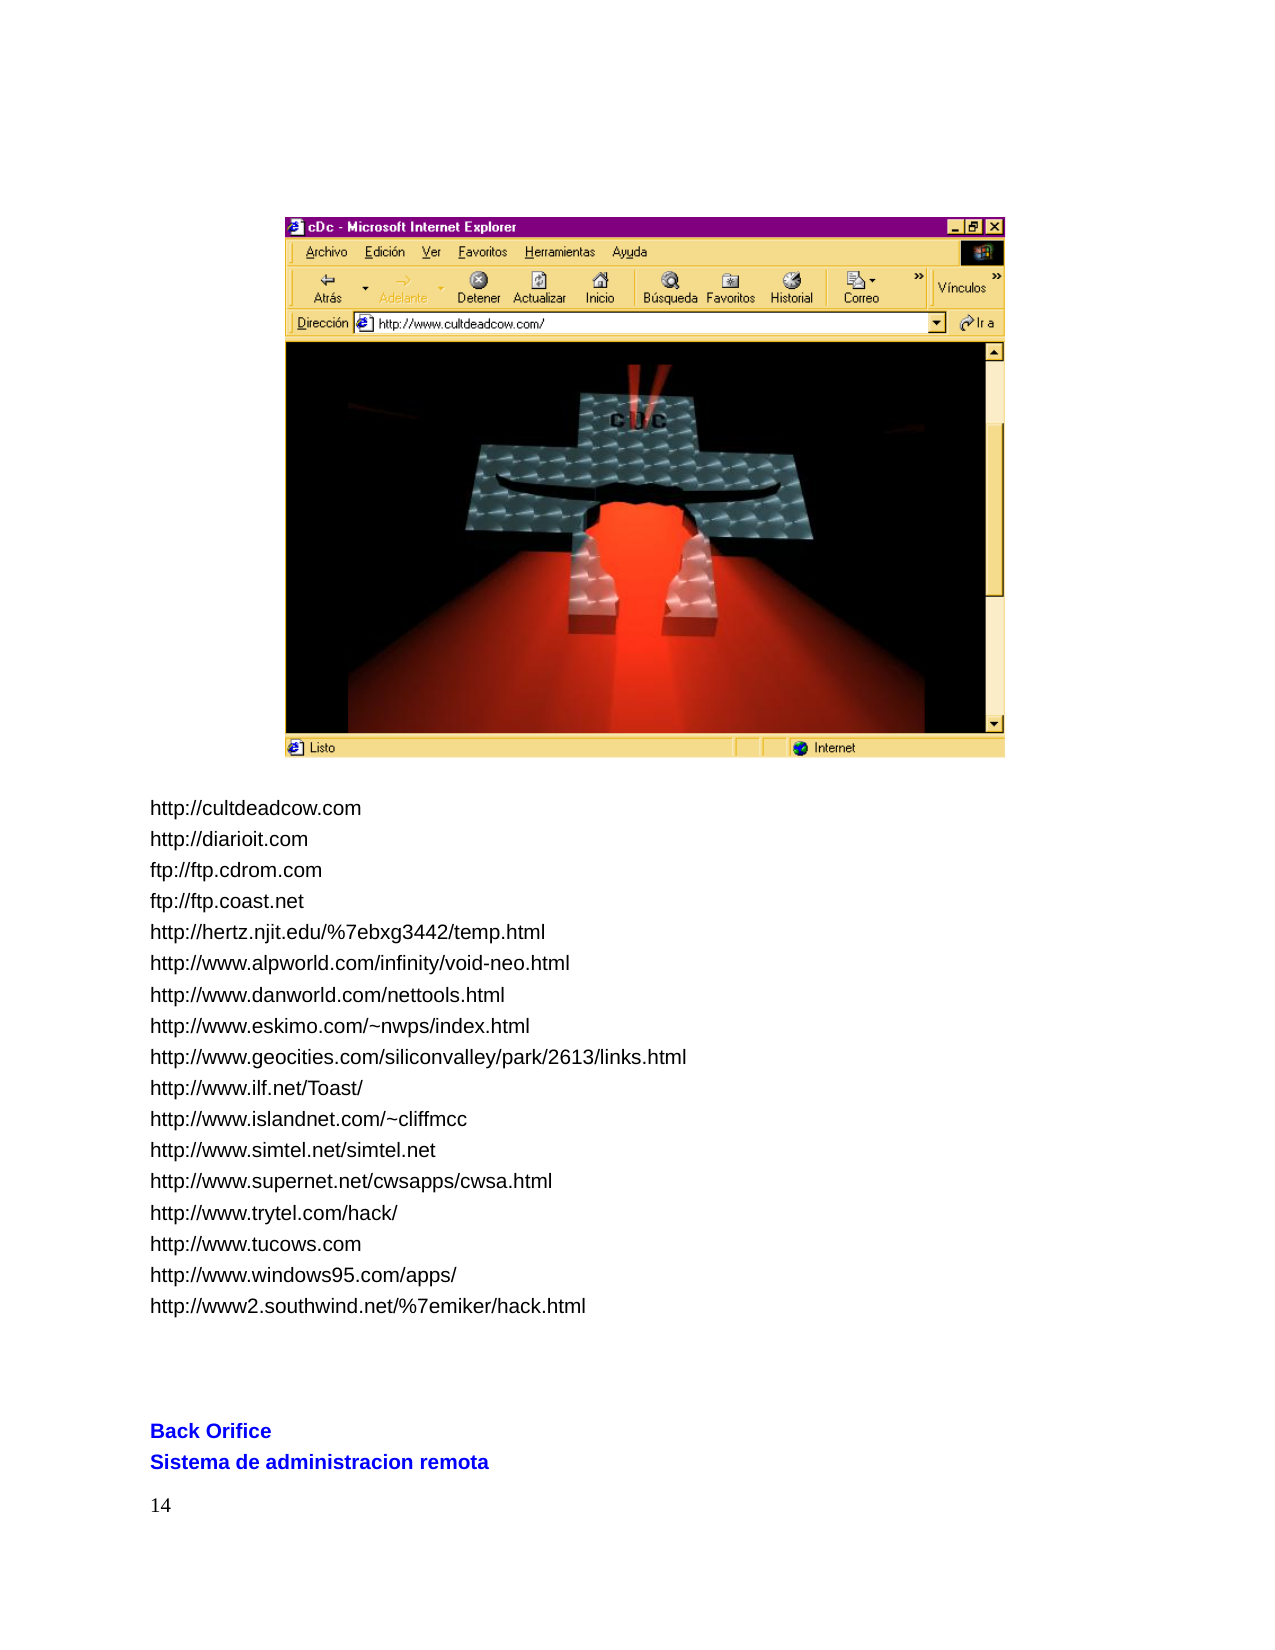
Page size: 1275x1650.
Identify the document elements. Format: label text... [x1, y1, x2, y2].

text http://www.windows95.com/apps/ [150, 1263, 1125, 1287]
picture [285, 217, 1006, 758]
text http://diarioit.com ftp://ftp.cdrom.com ftp://ftp.coast.net http://hertz.njit.edu/%7ebxg3442/temp.html http://www.alpworld.com/infinity/void-neo.html http://www.danworld.com/nettools.html http://www.eskimo.com/~nwps/index.html http://www.geocities.com/siliconvalley/park/2613/links.html [150, 827, 1050, 1069]
text Back Orifice Sistema de administracion remota [150, 1418, 1125, 1473]
text http://www.islandnet.com/~cliffmcc [150, 1107, 1125, 1131]
text http://www.tucows.com [150, 1232, 1125, 1256]
text http://www.supernet.net/cwsapps/cwsa.html [150, 1169, 1125, 1193]
text http://www.simtel.net/simtel.net [150, 1138, 1125, 1162]
text http://cultdeadcow.com [150, 796, 1050, 819]
text http://www.trytel.com/hack/ [150, 1200, 1125, 1224]
text http://www.ilf.net/Toast/ [150, 1076, 1125, 1100]
text http://www2.southwind.net/%7emiker/hack.html [150, 1294, 1050, 1318]
